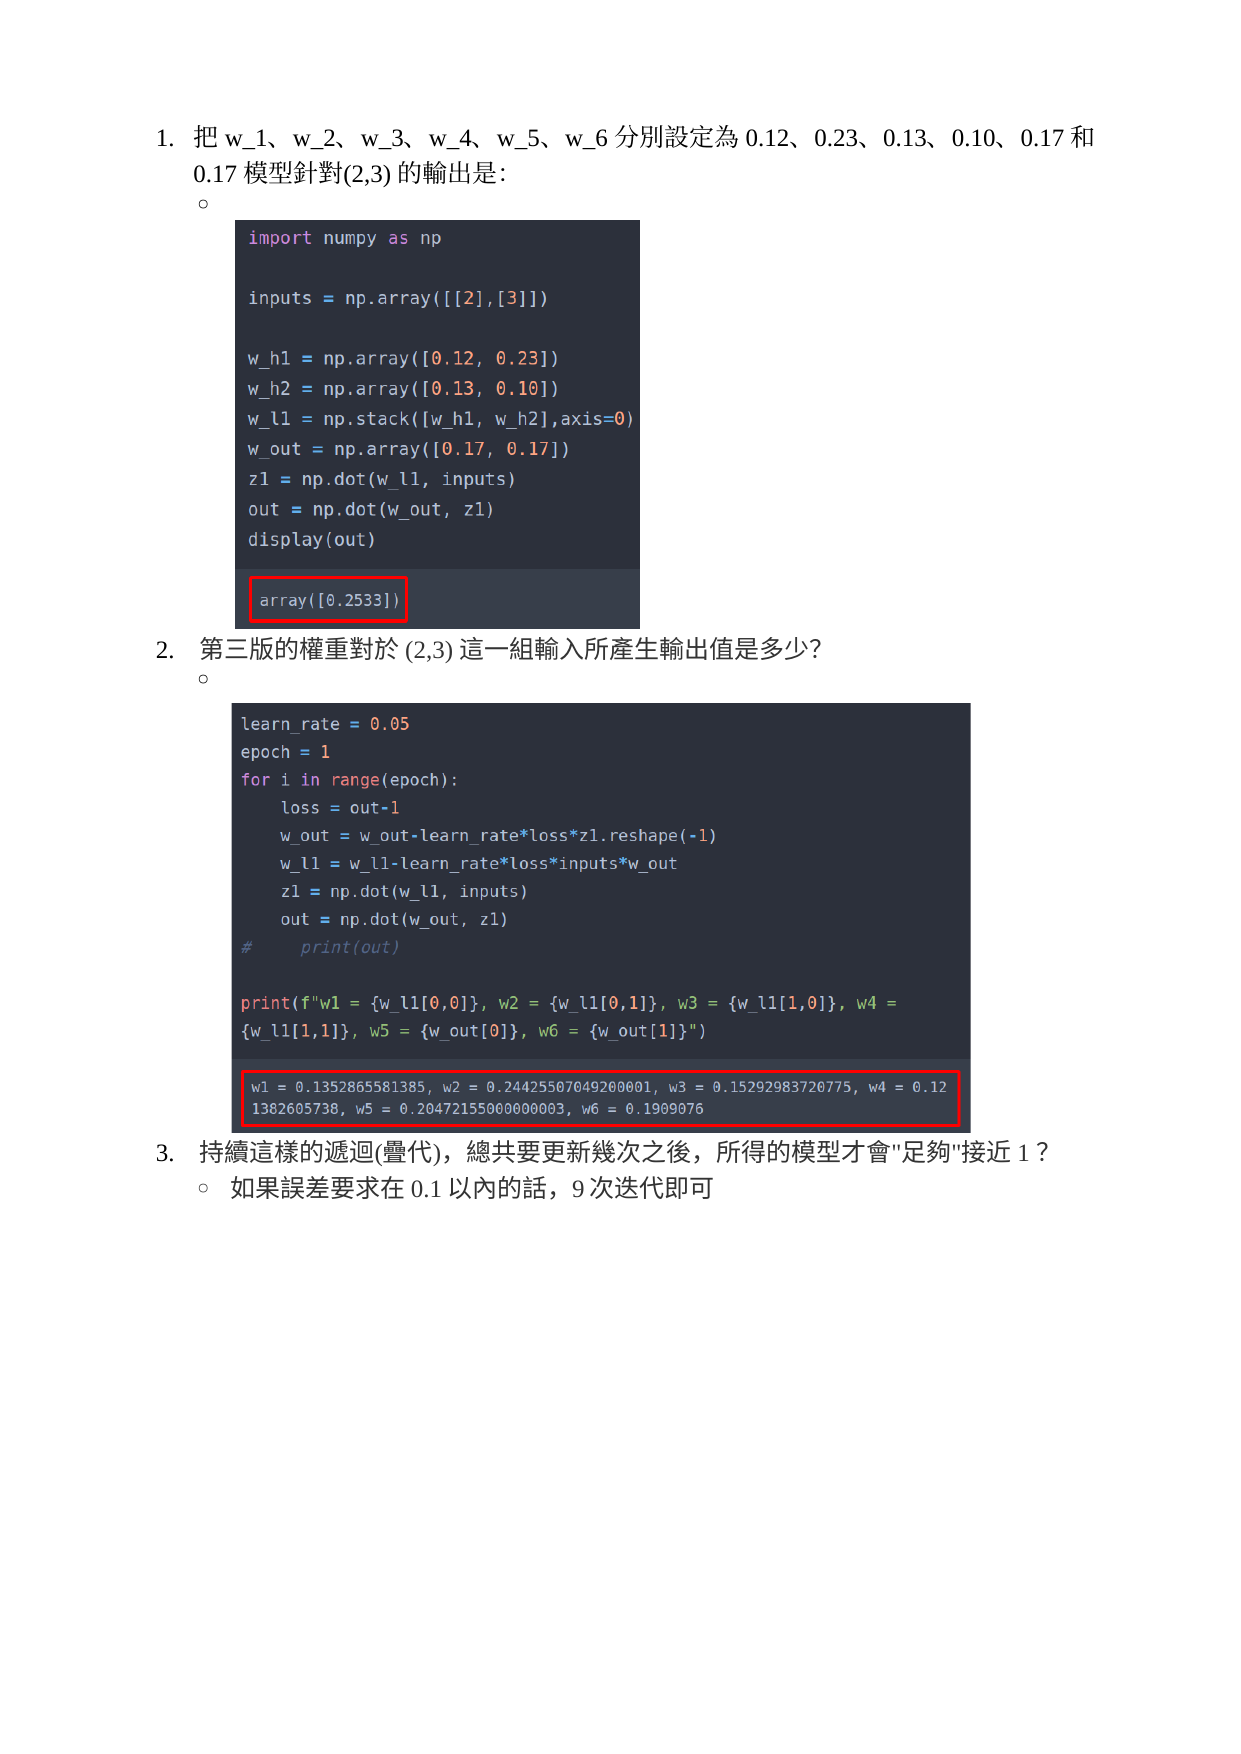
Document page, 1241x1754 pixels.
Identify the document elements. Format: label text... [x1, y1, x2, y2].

picture [231, 703, 971, 1133]
list 把 w_1、w_2、w_3、w_4、w_5、w_6 分別設定為 0.12、0.23、0.13、0.10、0.17 和 0.17 模型針對(2,3) 的輸出是： [156, 118, 1122, 190]
picture [235, 220, 640, 629]
list 第三版的權重對於 (2,3) 這一組輸入所產生輸出值是多少？ [156, 219, 1122, 665]
list 持續這樣的遞迴(疊代)，總共要更新幾次之後，所得的模型才會"足夠"接近 1 ？ [156, 694, 1122, 1169]
list 如果誤差要求在0.1以內的話，9次迭代即可 [193, 1169, 1122, 1205]
